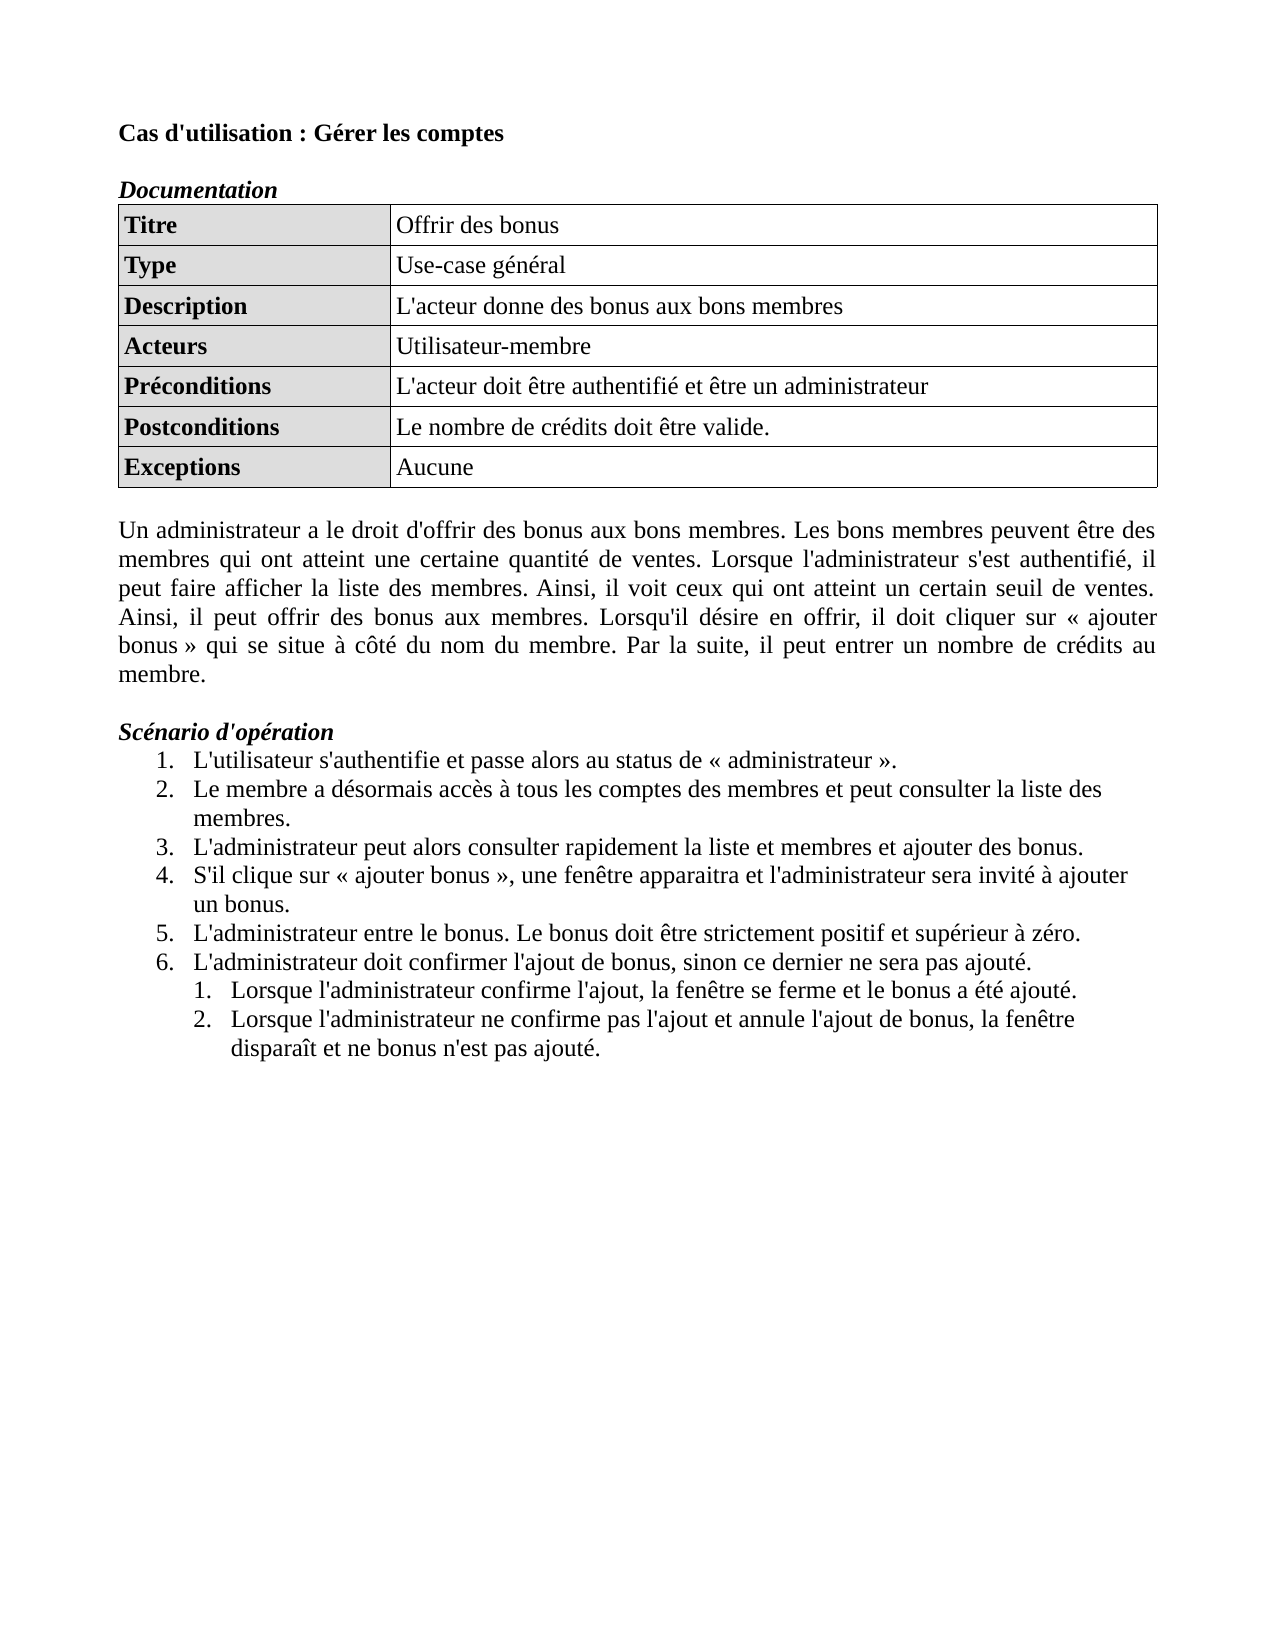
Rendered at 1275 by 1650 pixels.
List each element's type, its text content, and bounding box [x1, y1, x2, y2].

table_cell Préconditions [119, 367, 390, 406]
list Lorsque l'administrateur ne confirme pas l'ajout et annule l'ajout de bonus, la fenêtre disparaît et ne bonus n'est pas ajouté. [193, 1004, 1157, 1062]
table_cell Postconditions [119, 407, 390, 446]
table_cell Aucune [391, 447, 1157, 487]
table_cell Utilisateur-membre [391, 326, 1157, 366]
table_cell Type [119, 246, 390, 285]
table_cell Acteurs [119, 326, 390, 366]
table_cell L'acteur donne des bonus aux bons membres [391, 286, 1157, 325]
list L'administrateur entre le bonus. Le bonus doit être strictement positif et supérieur à zéro. [156, 918, 1157, 947]
table_header Offrir des bonus [391, 205, 1157, 245]
list L'administrateur doit confirmer l'ajout de bonus, sinon ce dernier ne sera pas ajouté. [156, 947, 1157, 975]
text Scénario d'opération [118, 717, 1157, 745]
text Un administrateur a le droit d'offrir des bonus aux bons membres. Les bons membres peuvent être des membres qui ont atteint une certaine quantité de ventes. Lorsque l'administrateur s'est authentifié, il peut faire afficher la liste des membres. Ainsi, il voit ceux qui ont atteint un certain seuil de ventes. Ainsi, il peut offrir des bonus aux membres. Lorsqu'il désire en offrir, il doit cliquer sur « ajouter bonus » qui se situe à côté du nom du membre. Par la suite, il peut entrer un nombre de crédits au membre. [118, 515, 1157, 688]
table_cell Description [119, 286, 390, 325]
table_cell Le nombre de crédits doit être valide. [391, 407, 1157, 446]
table_cell L'acteur doit être authentifié et être un administrateur [391, 367, 1157, 406]
text Documentation [118, 176, 1157, 204]
table_header Titre [119, 205, 390, 245]
list Le membre a désormais accès à tous les comptes des membres et peut consulter la liste des membres. [156, 774, 1157, 832]
list L'administrateur peut alors consulter rapidement la liste et membres et ajouter des bonus. [156, 832, 1157, 860]
list L'utilisateur s'authentifie et passe alors au status de « administrateur ». [156, 745, 1157, 774]
table_cell Use-case général [391, 246, 1157, 285]
text Cas d'utilisation : Gérer les comptes [118, 118, 1157, 147]
table_cell Exceptions [119, 447, 390, 487]
list Lorsque l'administrateur confirme l'ajout, la fenêtre se ferme et le bonus a été ajouté. [193, 975, 1157, 1004]
list S'il clique sur « ajouter bonus », une fenêtre apparaitra et l'administrateur sera invité à ajouter un bonus. [156, 860, 1157, 918]
